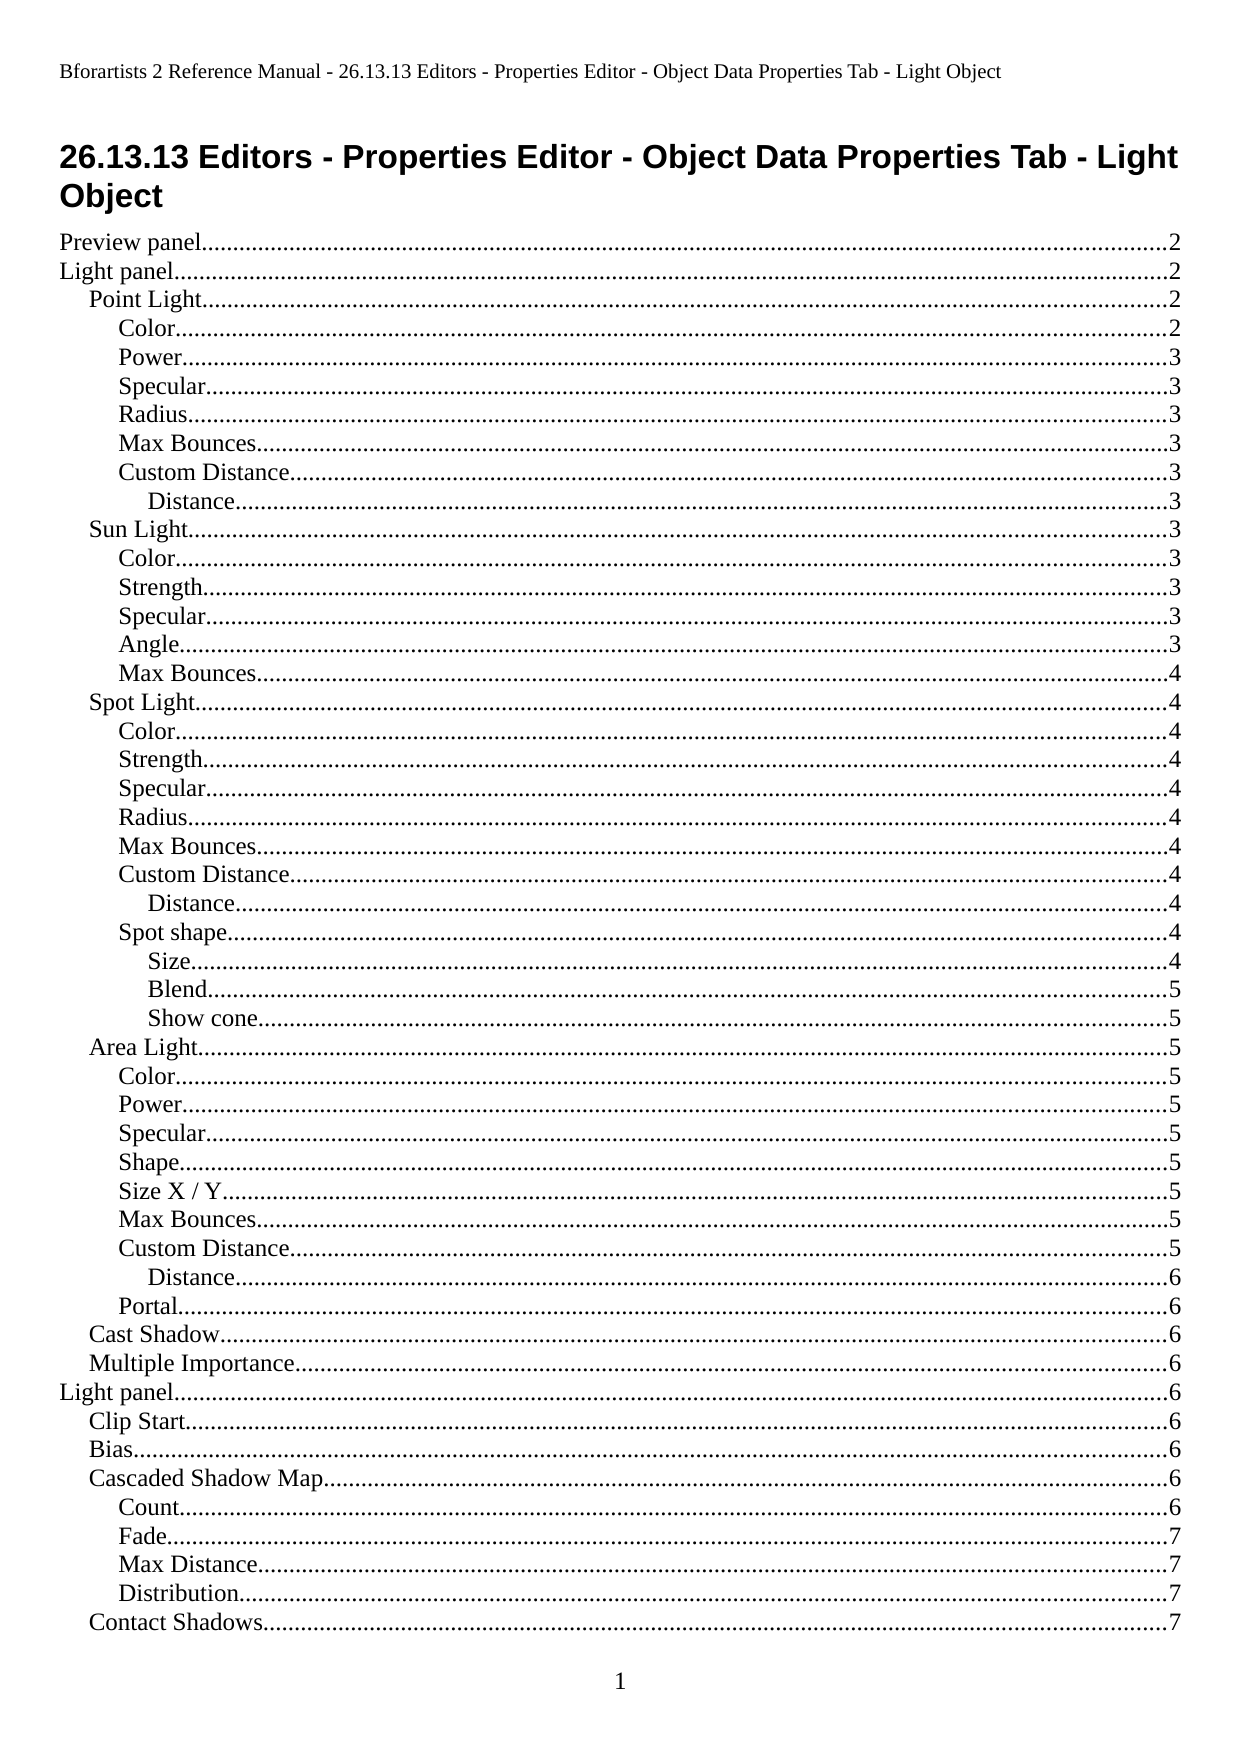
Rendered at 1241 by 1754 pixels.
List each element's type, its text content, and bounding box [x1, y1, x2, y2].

text Cascaded Shadow Map 6 [88, 1463, 1181, 1492]
text Distribution 7 [118, 1578, 1181, 1607]
text Fade 7 [118, 1521, 1181, 1549]
text Light panel 6 [59, 1377, 1181, 1406]
text Max Bounces 4 [118, 831, 1181, 859]
text Radius 4 [118, 802, 1181, 831]
text Spot shape 4 [118, 917, 1181, 946]
text Custom Distance 4 [118, 859, 1181, 888]
text Clip Start 6 [88, 1406, 1181, 1434]
text Max Bounces 4 [118, 658, 1181, 687]
text Color 4 [118, 716, 1181, 744]
text Show cone 5 [147, 1003, 1181, 1032]
text Specular 3 [118, 371, 1181, 399]
text Custom Distance 3 [118, 457, 1181, 486]
text Multiple Importance 6 [88, 1348, 1181, 1377]
text Bias 6 [88, 1434, 1181, 1463]
text Count 6 [118, 1492, 1181, 1521]
text Specular 3 [118, 601, 1181, 629]
text Max Bounces 5 [118, 1204, 1181, 1233]
text Light panel 2 [59, 256, 1181, 284]
text Size 4 [147, 946, 1181, 974]
text Distance 4 [147, 888, 1181, 917]
text Size X / Y 5 [118, 1176, 1181, 1204]
text Max Bounces 3 [118, 428, 1181, 457]
text Power 5 [118, 1089, 1181, 1118]
text Radius 3 [118, 399, 1181, 428]
text Portal 6 [118, 1291, 1181, 1319]
text Point Light 2 [88, 284, 1181, 313]
text Specular 5 [118, 1118, 1181, 1147]
text Preview panel 2 [59, 227, 1181, 256]
text Custom Distance 5 [118, 1233, 1181, 1262]
text Distance 6 [147, 1262, 1181, 1291]
text Area Light 5 [88, 1032, 1181, 1061]
text Color 5 [118, 1061, 1181, 1089]
text Blend 5 [147, 974, 1181, 1003]
text Color 2 [118, 313, 1181, 342]
text Contact Shadows 7 [88, 1607, 1181, 1636]
text Color 3 [118, 543, 1181, 572]
text Strength 3 [118, 572, 1181, 601]
text Cast Shadow 6 [88, 1319, 1181, 1348]
subtitle 26.13.13 Editors - Properties Editor - Object Data Properties Tab - Light Object [59, 138, 1181, 214]
text Specular 4 [118, 773, 1181, 802]
text Max Distance 7 [118, 1549, 1181, 1578]
text Strength 4 [118, 744, 1181, 773]
text Sun Light 3 [88, 514, 1181, 543]
text Angle 3 [118, 629, 1181, 658]
text Distance 3 [147, 486, 1181, 514]
text Power 3 [118, 342, 1181, 371]
text Spot Light 4 [88, 687, 1181, 716]
text Shape 5 [118, 1147, 1181, 1176]
